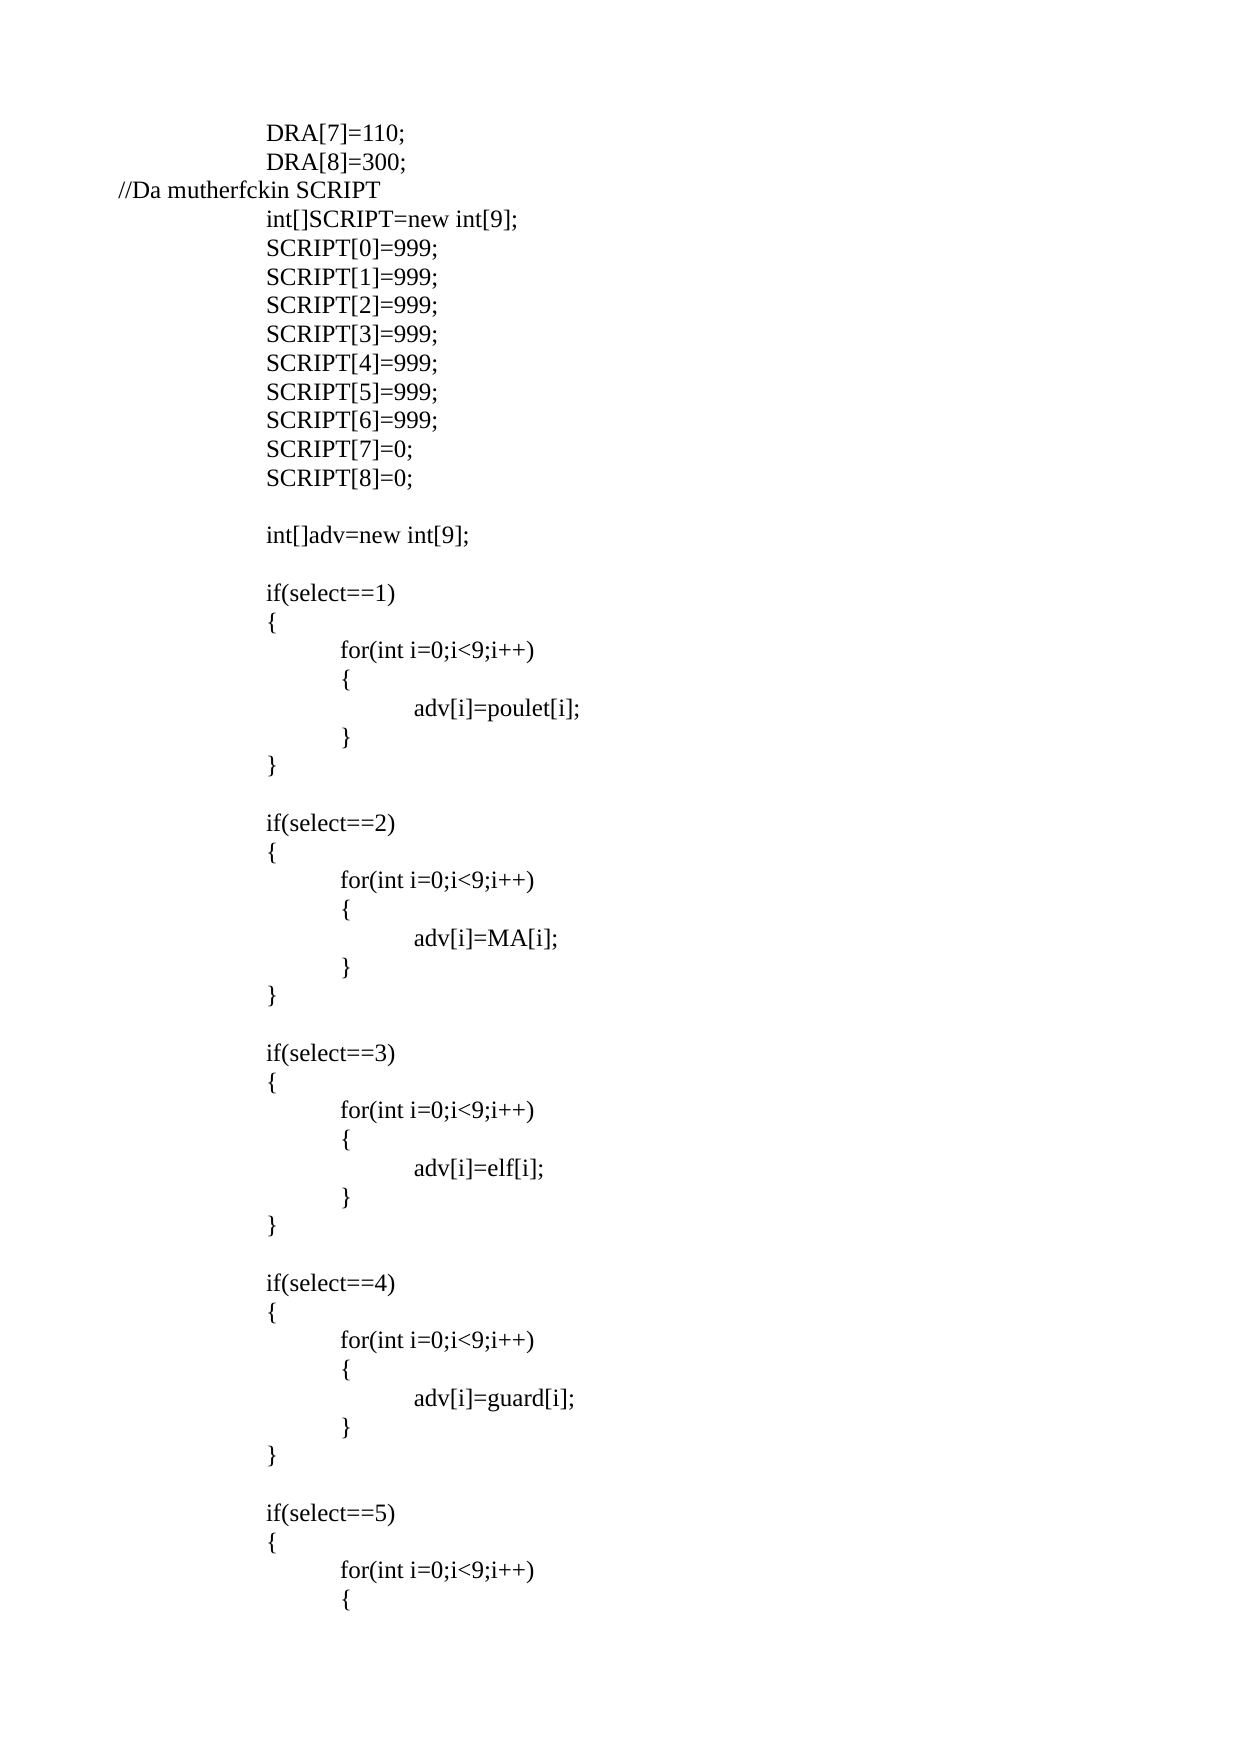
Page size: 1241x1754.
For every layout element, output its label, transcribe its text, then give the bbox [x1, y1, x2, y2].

text } [118, 1211, 1122, 1239]
text adv[i]=guard[i]; [118, 1383, 1122, 1412]
text if(select==3) [118, 1038, 1122, 1067]
text for(int i=0;i<9;i++) [118, 866, 1122, 894]
text } [118, 1182, 1122, 1211]
text { [118, 1067, 1122, 1096]
text for(int i=0;i<9;i++) [118, 636, 1122, 664]
text SCRIPT[6]=999; [118, 406, 1122, 434]
text if(select==4) [118, 1268, 1122, 1297]
text SCRIPT[5]=999; [118, 377, 1122, 406]
text if(select==2) [118, 808, 1122, 837]
text SCRIPT[4]=999; [118, 348, 1122, 377]
text SCRIPT[3]=999; [118, 319, 1122, 348]
text } [118, 1412, 1122, 1441]
text for(int i=0;i<9;i++) [118, 1556, 1122, 1584]
text int[]SCRIPT=new int[9]; [118, 204, 1122, 233]
text { [118, 894, 1122, 923]
text { [118, 1584, 1122, 1613]
text SCRIPT[1]=999; [118, 262, 1122, 291]
text } [118, 722, 1122, 751]
text } [118, 981, 1122, 1009]
text int[]adv=new int[9]; [118, 521, 1122, 549]
text for(int i=0;i<9;i++) [118, 1096, 1122, 1124]
text { [118, 1124, 1122, 1153]
text DRA[8]=300; [118, 147, 1122, 176]
text { [118, 607, 1122, 636]
text DRA[7]=110; [118, 118, 1122, 147]
text } [118, 751, 1122, 779]
text SCRIPT[8]=0; [118, 463, 1122, 492]
text for(int i=0;i<9;i++) [118, 1326, 1122, 1354]
text { [118, 1527, 1122, 1556]
text { [118, 1297, 1122, 1326]
text } [118, 952, 1122, 981]
text { [118, 1354, 1122, 1383]
text adv[i]=MA[i]; [118, 923, 1122, 952]
text adv[i]=elf[i]; [118, 1153, 1122, 1182]
text SCRIPT[0]=999; [118, 233, 1122, 262]
text } [118, 1441, 1122, 1469]
text { [118, 837, 1122, 866]
text adv[i]=poulet[i]; [118, 693, 1122, 722]
text if(select==1) [118, 578, 1122, 607]
text //Da mutherfckin SCRIPT [118, 176, 1122, 204]
text SCRIPT[2]=999; [118, 291, 1122, 319]
text { [118, 664, 1122, 693]
text SCRIPT[7]=0; [118, 434, 1122, 463]
text if(select==5) [118, 1498, 1122, 1527]
